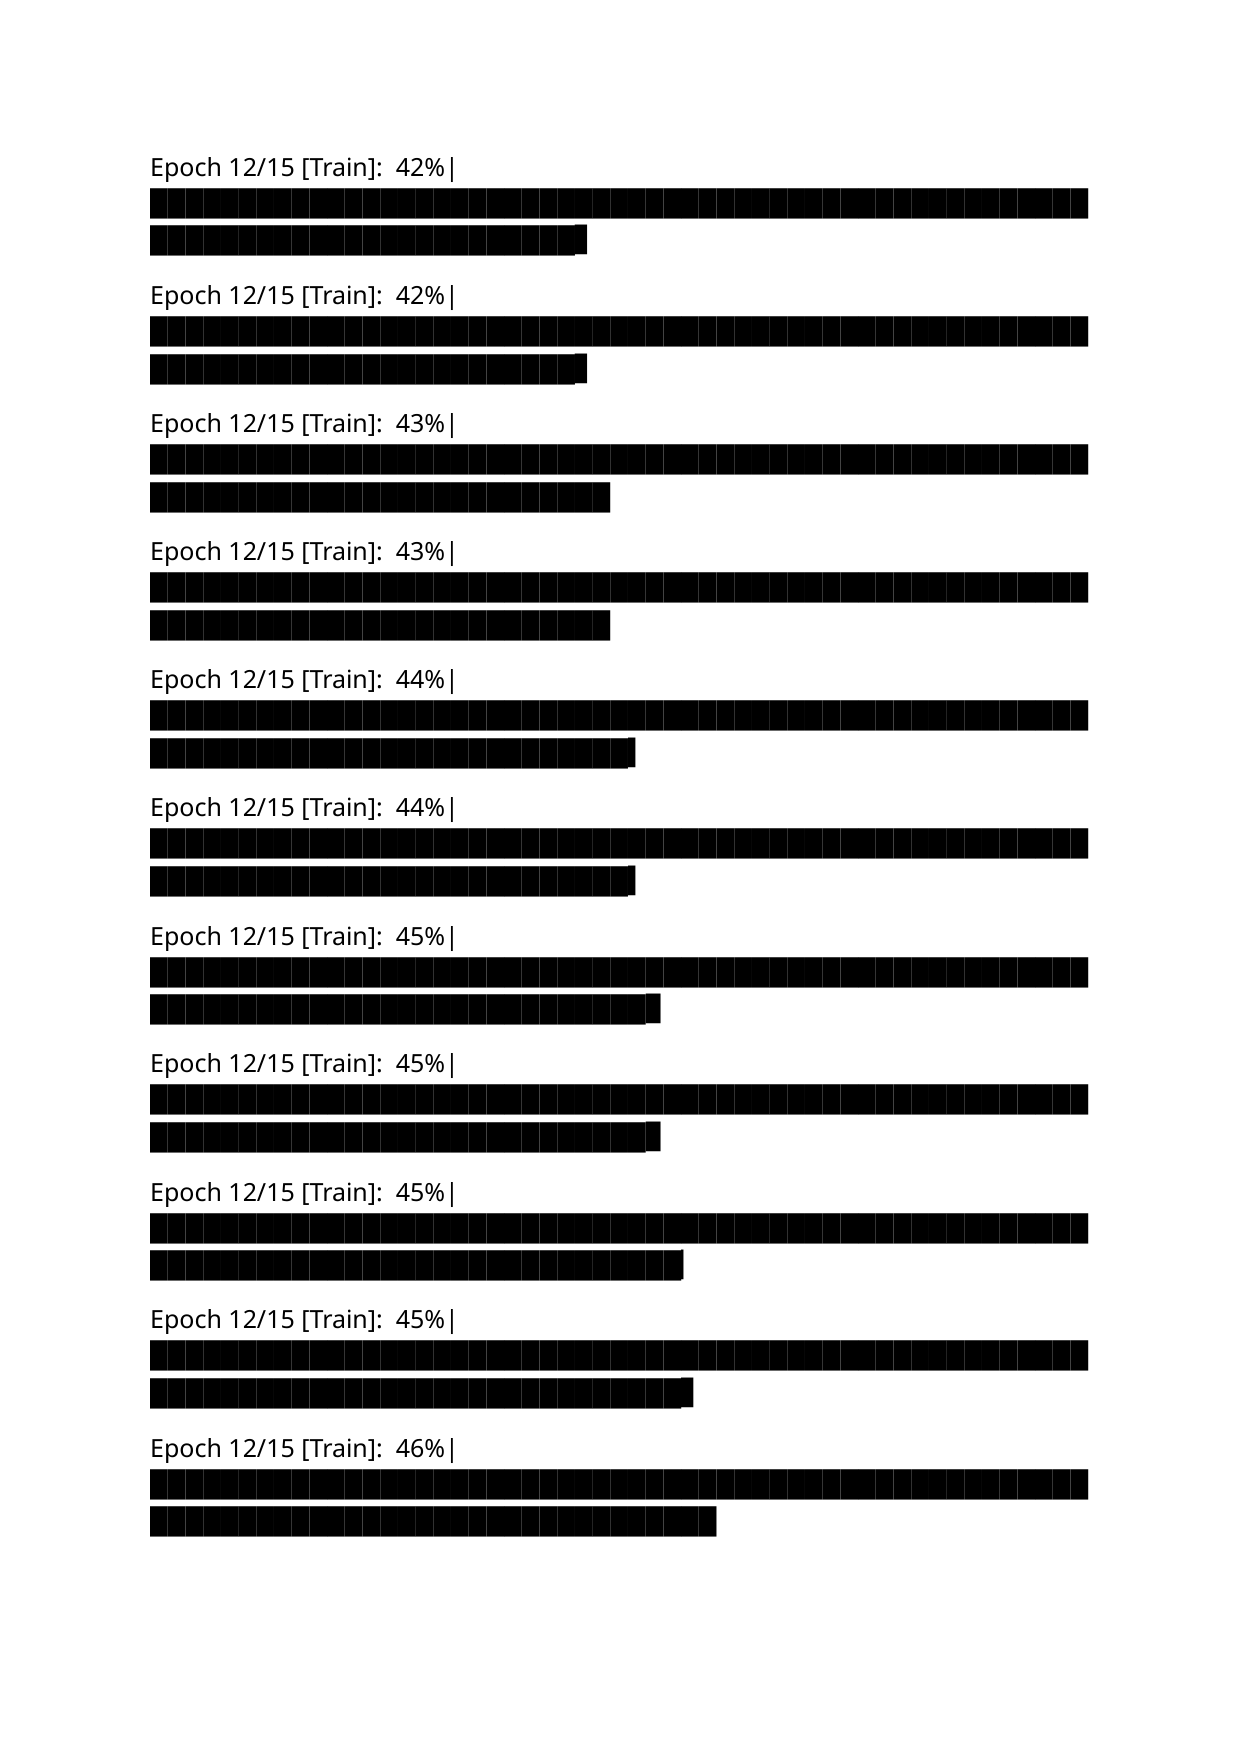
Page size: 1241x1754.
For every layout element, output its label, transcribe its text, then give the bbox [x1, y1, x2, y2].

text Epoch 12/15 [Train]: 43%|███████████████████████████████████████████████████████████████████████████████ [150, 534, 1090, 640]
text Epoch 12/15 [Train]: 45%|███████████████████████████████████████████████████████████████████████████████████▋ [150, 1302, 1090, 1408]
text Epoch 12/15 [Train]: 44%|████████████████████████████████████████████████████████████████████████████████▍ [150, 662, 1090, 768]
text Epoch 12/15 [Train]: 43%|███████████████████████████████████████████████████████████████████████████████ [150, 406, 1090, 512]
text Epoch 12/15 [Train]: 44%|████████████████████████████████████████████████████████████████████████████████▍ [150, 790, 1090, 896]
text Epoch 12/15 [Train]: 45%|█████████████████████████████████████████████████████████████████████████████████▊ [150, 918, 1090, 1024]
text Epoch 12/15 [Train]: 45%|███████████████████████████████████████████████████████████████████████████████████▏ [150, 1174, 1090, 1280]
text Epoch 12/15 [Train]: 45%|█████████████████████████████████████████████████████████████████████████████████▊ [150, 1046, 1090, 1152]
text Epoch 12/15 [Train]: 46%|█████████████████████████████████████████████████████████████████████████████████████ [150, 1430, 1090, 1536]
text Epoch 12/15 [Train]: 42%|█████████████████████████████████████████████████████████████████████████████▋ [150, 150, 1090, 256]
text Epoch 12/15 [Train]: 42%|█████████████████████████████████████████████████████████████████████████████▋ [150, 278, 1090, 384]
